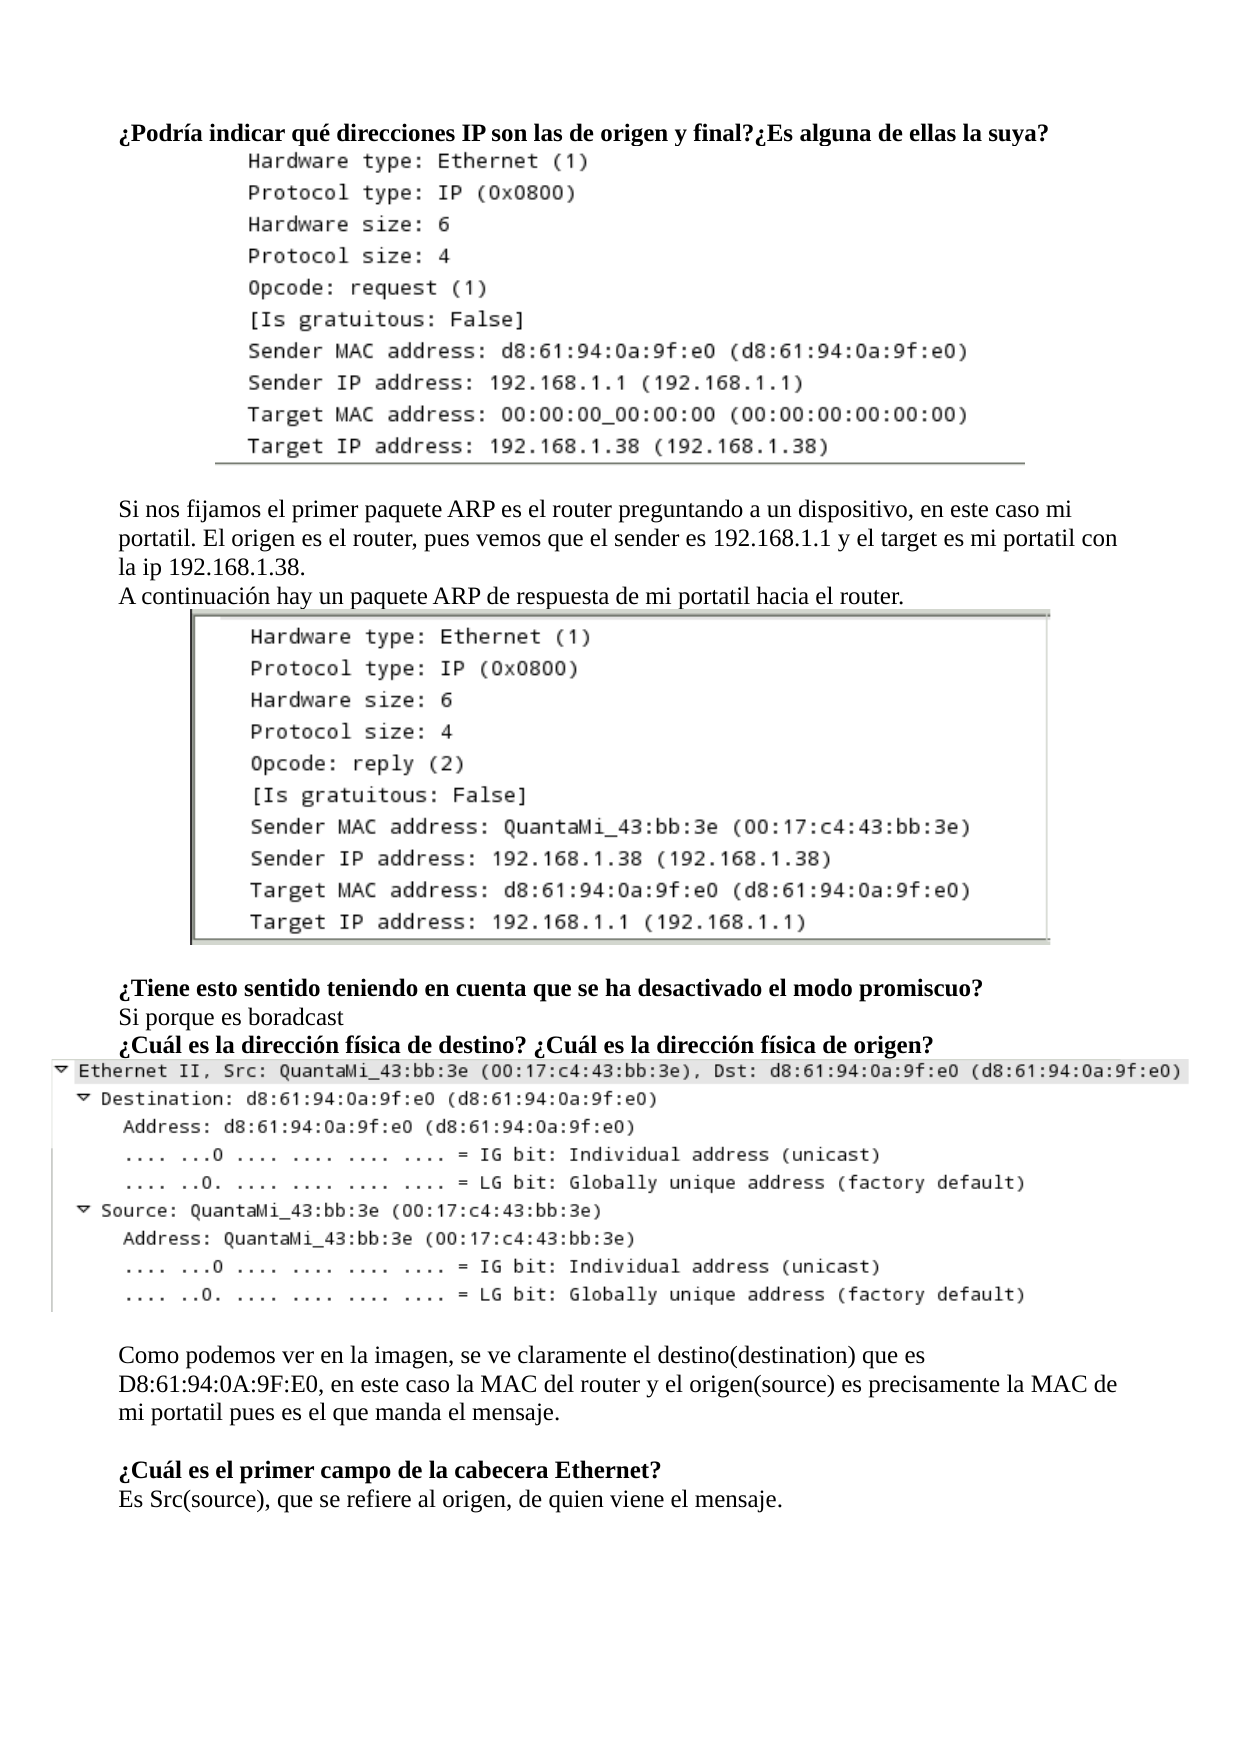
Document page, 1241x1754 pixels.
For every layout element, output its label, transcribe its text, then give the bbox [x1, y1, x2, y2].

text ¿Tiene esto sentido teniendo en cuenta que se ha desactivado el modo promiscuo? [118, 973, 1122, 1002]
picture [190, 609, 1051, 945]
text Si nos fijamos el primer paquete ARP es el router preguntando a un dispositivo, en este caso mi portatil. El origen es el router, pues vemos que el sender es 192.168.1.1 y el target es mi portatil con la ip 192.168.1.38. [118, 494, 1122, 581]
picture [215, 146, 1025, 466]
picture [51, 1059, 1189, 1312]
text ¿Cuál es el primer campo de la cabecera Ethernet? [118, 1455, 1122, 1484]
text ¿Cuál es la dirección física de destino? ¿Cuál es la dirección física de origen? [118, 1031, 1122, 1059]
text A continuación hay un paquete ARP de respuesta de mi portatil hacia el router. [118, 581, 1122, 609]
text Si porque es boradcast [118, 1002, 1122, 1031]
text ¿Podría indicar qué direcciones IP son las de origen y final?¿Es alguna de ellas la suya? [118, 118, 1122, 147]
text Es Src(source), que se refiere al origen, de quien viene el mensaje. [118, 1484, 1122, 1512]
text Como podemos ver en la imagen, se ve claramente el destino(destination) que es D8:61:94:0A:9F:E0, en este caso la MAC del router y el origen(source) es precisamente la MAC de mi portatil pues es el que manda el mensaje. [118, 1340, 1122, 1426]
